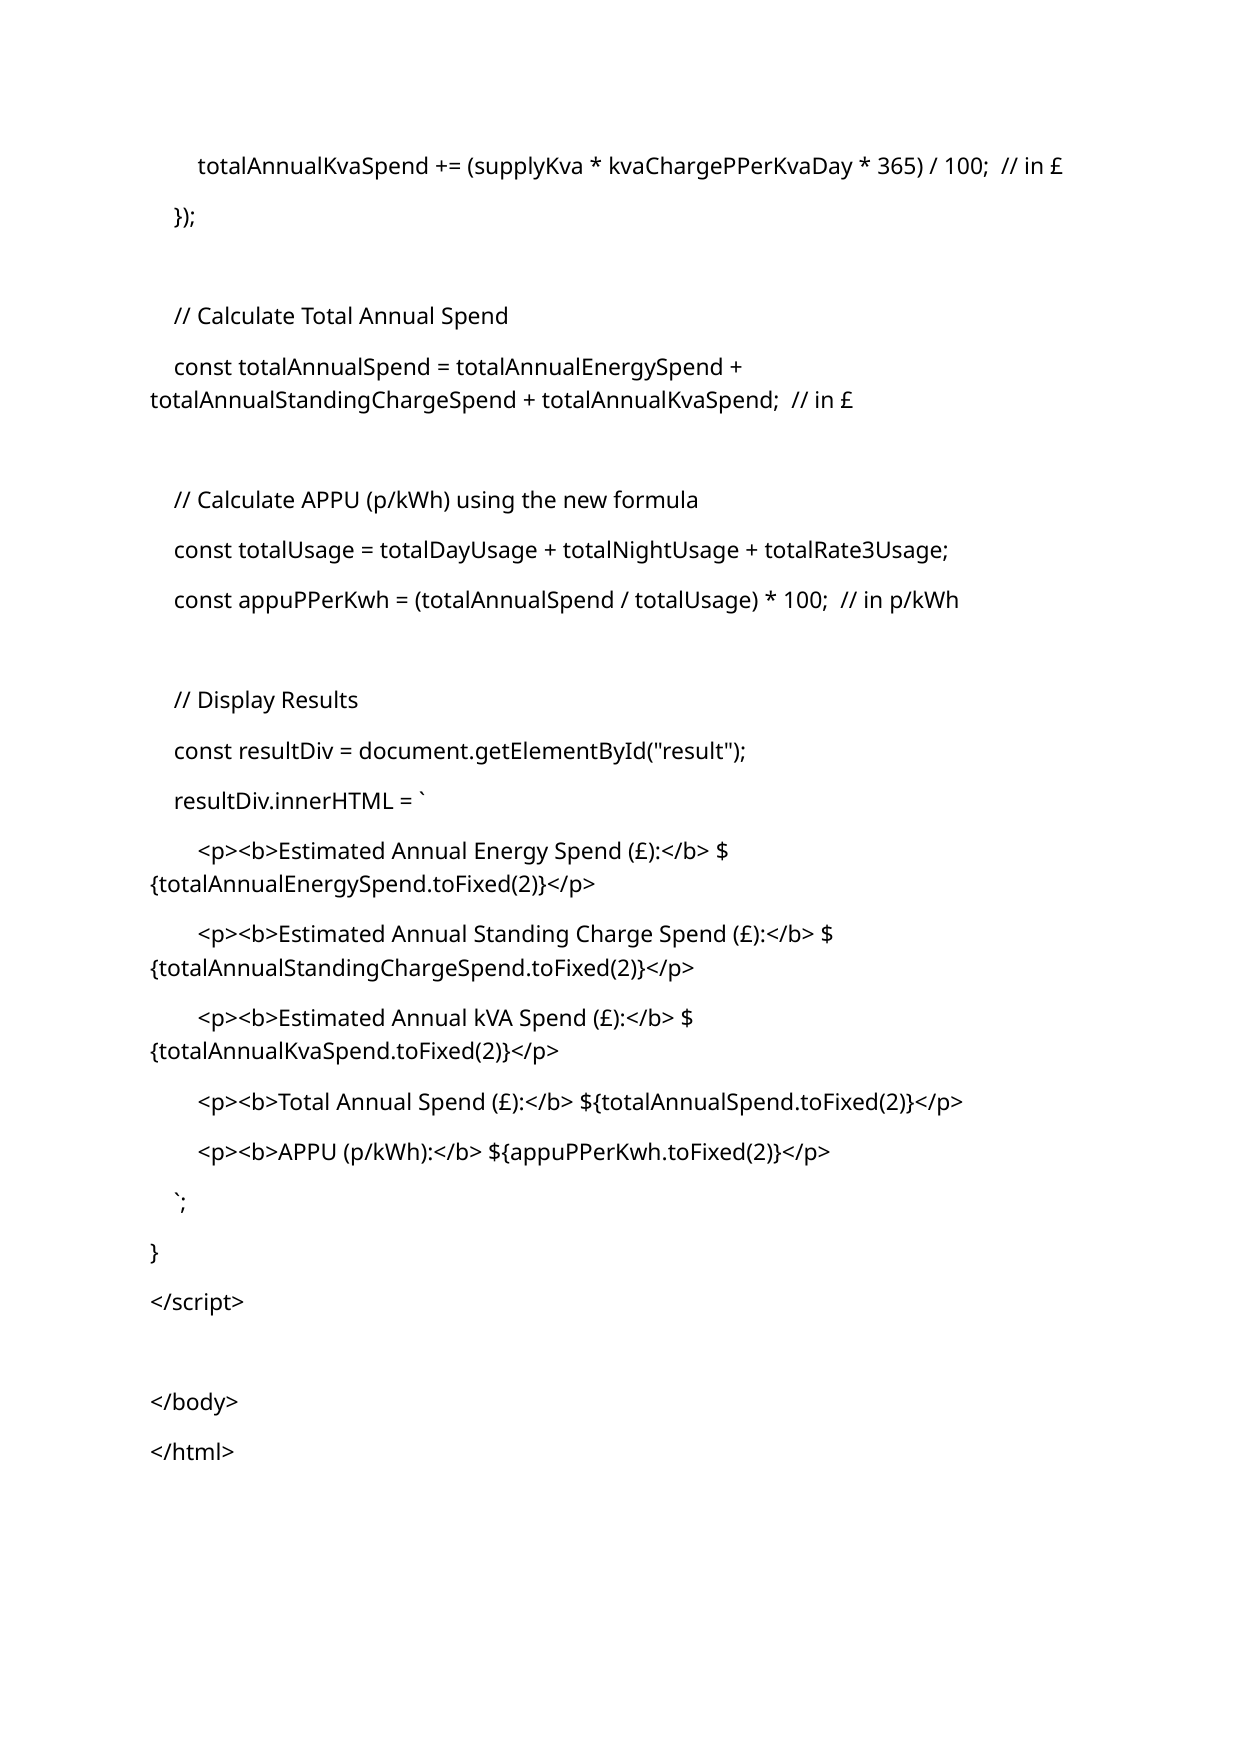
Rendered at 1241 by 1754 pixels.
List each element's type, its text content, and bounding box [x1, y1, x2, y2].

text // Calculate APPU (p/kWh) using the new formula [150, 484, 1090, 515]
text <p><b>Estimated Annual kVA Spend (£):</b> ${totalAnnualKvaSpend.toFixed(2)}</p> [150, 1002, 1090, 1067]
text <p><b>Total Annual Spend (£):</b> ${totalAnnualSpend.toFixed(2)}</p> [150, 1085, 1090, 1117]
text </html> [150, 1436, 1090, 1467]
text // Calculate Total Annual Spend [150, 300, 1090, 332]
text `; [150, 1186, 1090, 1217]
text </script> [150, 1286, 1090, 1317]
text totalAnnualKvaSpend += (supplyKva * kvaChargePPerKvaDay * 365) / 100; // in £ [150, 150, 1090, 181]
text const appuPPerKwh = (totalAnnualSpend / totalUsage) * 100; // in p/kWh [150, 584, 1090, 616]
text <p><b>Estimated Annual Energy Spend (£):</b> ${totalAnnualEnergySpend.toFixed(2)}</p> [150, 835, 1090, 899]
text resultDiv.innerHTML = ` [150, 785, 1090, 816]
text <p><b>APPU (p/kWh):</b> ${appuPPerKwh.toFixed(2)}</p> [150, 1136, 1090, 1167]
text const totalUsage = totalDayUsage + totalNightUsage + totalRate3Usage; [150, 534, 1090, 565]
text // Display Results [150, 684, 1090, 716]
text </body> [150, 1386, 1090, 1417]
text const resultDiv = document.getElementById("result"); [150, 734, 1090, 766]
text }); [150, 200, 1090, 231]
text const totalAnnualSpend = totalAnnualEnergySpend + totalAnnualStandingChargeSpend + totalAnnualKvaSpend; // in £ [150, 350, 1090, 415]
text <p><b>Estimated Annual Standing Charge Spend (£):</b> ${totalAnnualStandingChargeSpend.toFixed(2)}</p> [150, 918, 1090, 983]
text } [150, 1236, 1090, 1267]
